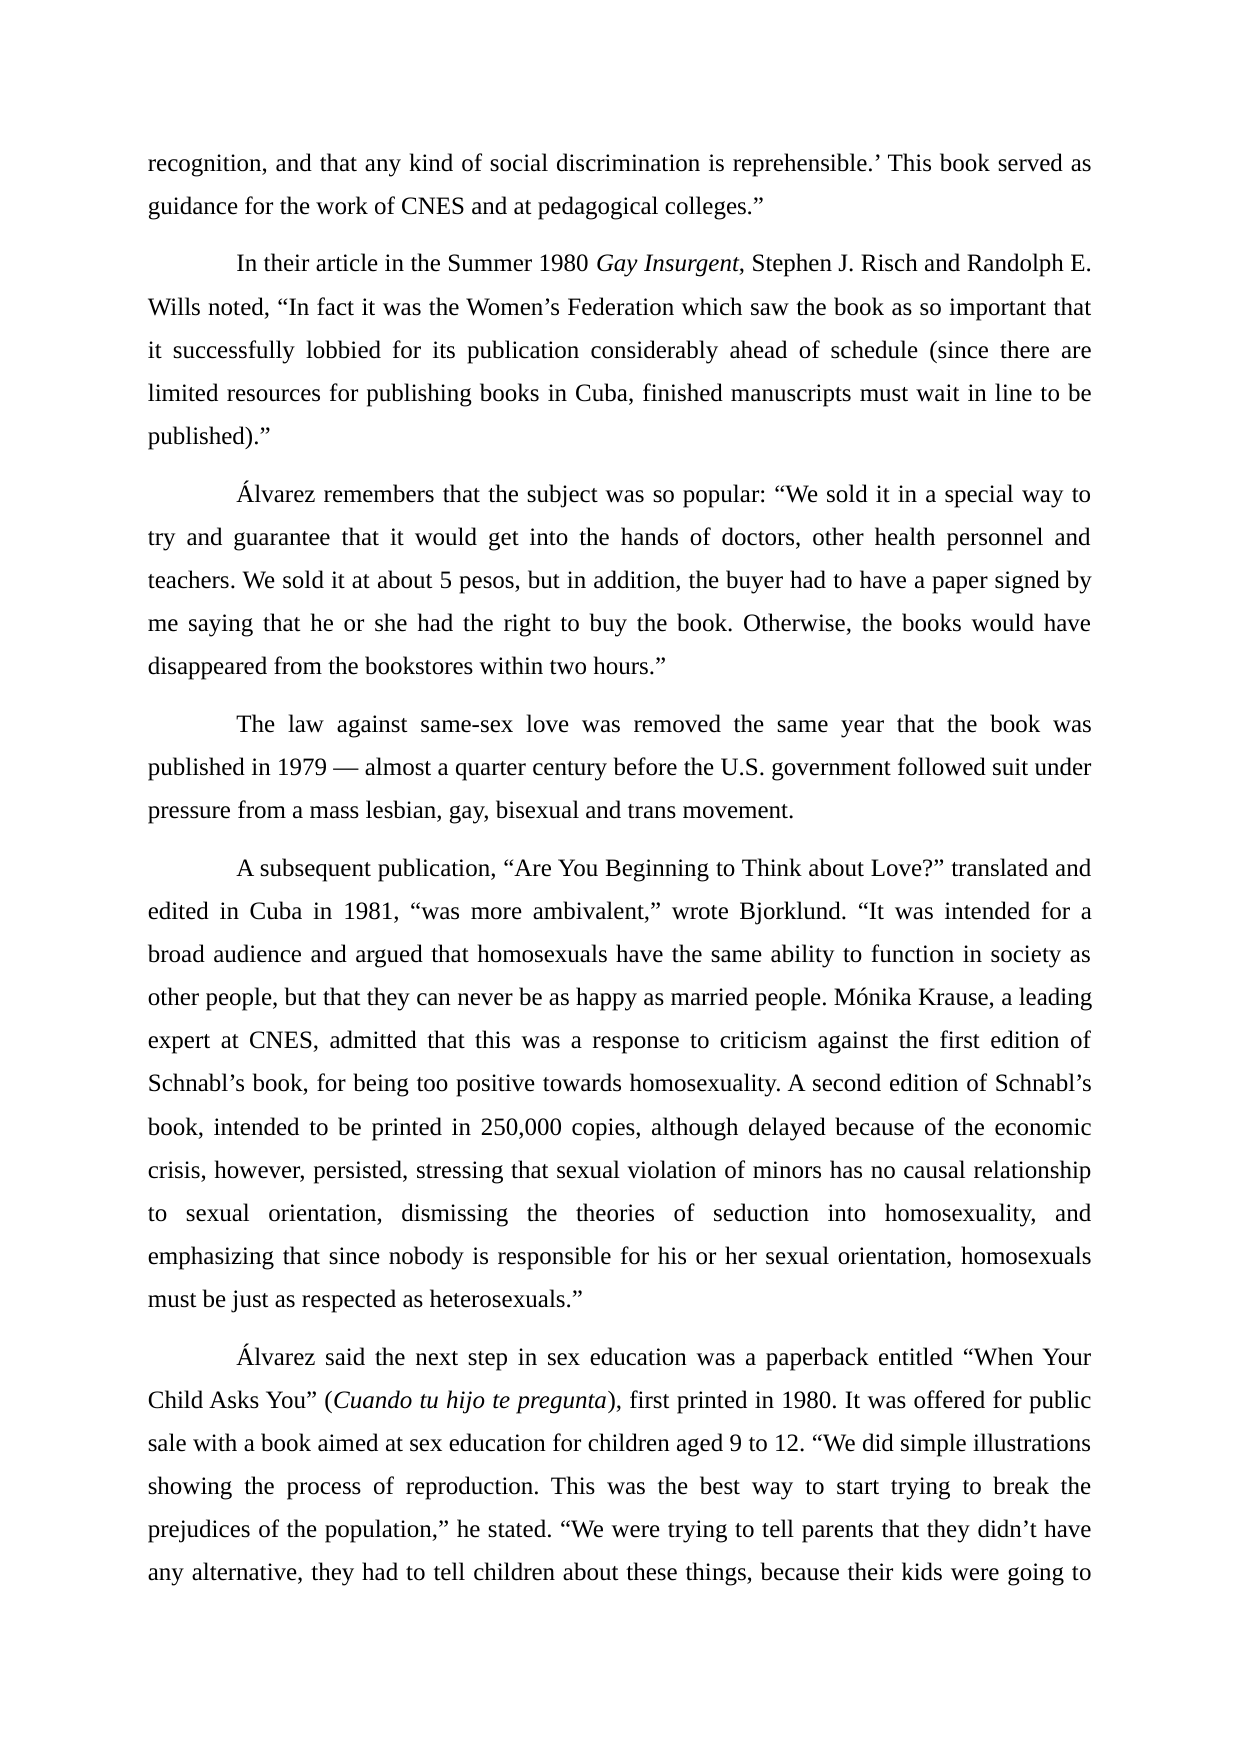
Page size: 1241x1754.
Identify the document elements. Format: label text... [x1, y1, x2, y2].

text In their article in the Summer 1980 Gay Insurgent, Stephen J. Risch and Randolph E. Wills noted, “In fact it was the Women’s Federation which saw the book as so important that it successfully lobbied for its publication considerably ahead of schedule (since there are limited resources for publishing books in Cuba, finished manuscripts must wait in line to be published).” [148, 248, 1093, 450]
text recognition, and that any kind of social discrimination is reprehensible.’ This book served as guidance for the work of CNES and at pedagogical colleges.” [148, 148, 1093, 219]
text Álvarez said the next step in sex education was a paperback entitled “When Your Child Asks You” (Cuando tu hijo te pregunta), first printed in 1980. It was offered for public sale with a book aimed at sex education for children aged 9 to 12. “We did simple illustrations showing the process of reproduction. This was the best way to start trying to break the prejudices of the population,” he stated. “We were trying to tell parents that they didn’t have any alternative, they had to tell children about these things, because their kids were going to [148, 1342, 1093, 1586]
text A subsequent publication, “Are You Beginning to Think about Love?” translated and edited in Cuba in 1981, “was more ambivalent,” wrote Bjorklund. “It was intended for a broad audience and argued that homosexuals have the same ability to function in society as other people, but that they can never be as happy as married people. Mónika Krause, a leading expert at CNES, admitted that this was a response to criticism against the first edition of Schnabl’s book, for being too positive towards homosexuality. A second edition of Schnabl’s book, intended to be printed in 250,000 copies, although delayed because of the economic crisis, however, persisted, stressing that sexual violation of minors has no causal relationship to sexual orientation, dismissing the theories of seduction into homosexuality, and emphasizing that since nobody is responsible for his or her sexual orientation, homosexuals must be just as respected as heterosexuals.” [148, 853, 1093, 1313]
text The law against same-sex love was removed the same year that the book was published in 1979 — almost a quarter century before the U.S. government followed suit under pressure from a mass lesbian, gay, bisexual and trans movement. [148, 709, 1093, 824]
text Álvarez remembers that the subject was so popular: “We sold it in a special way to try and guarantee that it would get into the hands of doctors, other health personnel and teachers. We sold it at about 5 pesos, but in addition, the buyer had to have a paper signed by me saying that he or she had the right to buy the book. Otherwise, the books would have disappeared from the bookstores within two hours.” [148, 479, 1093, 680]
